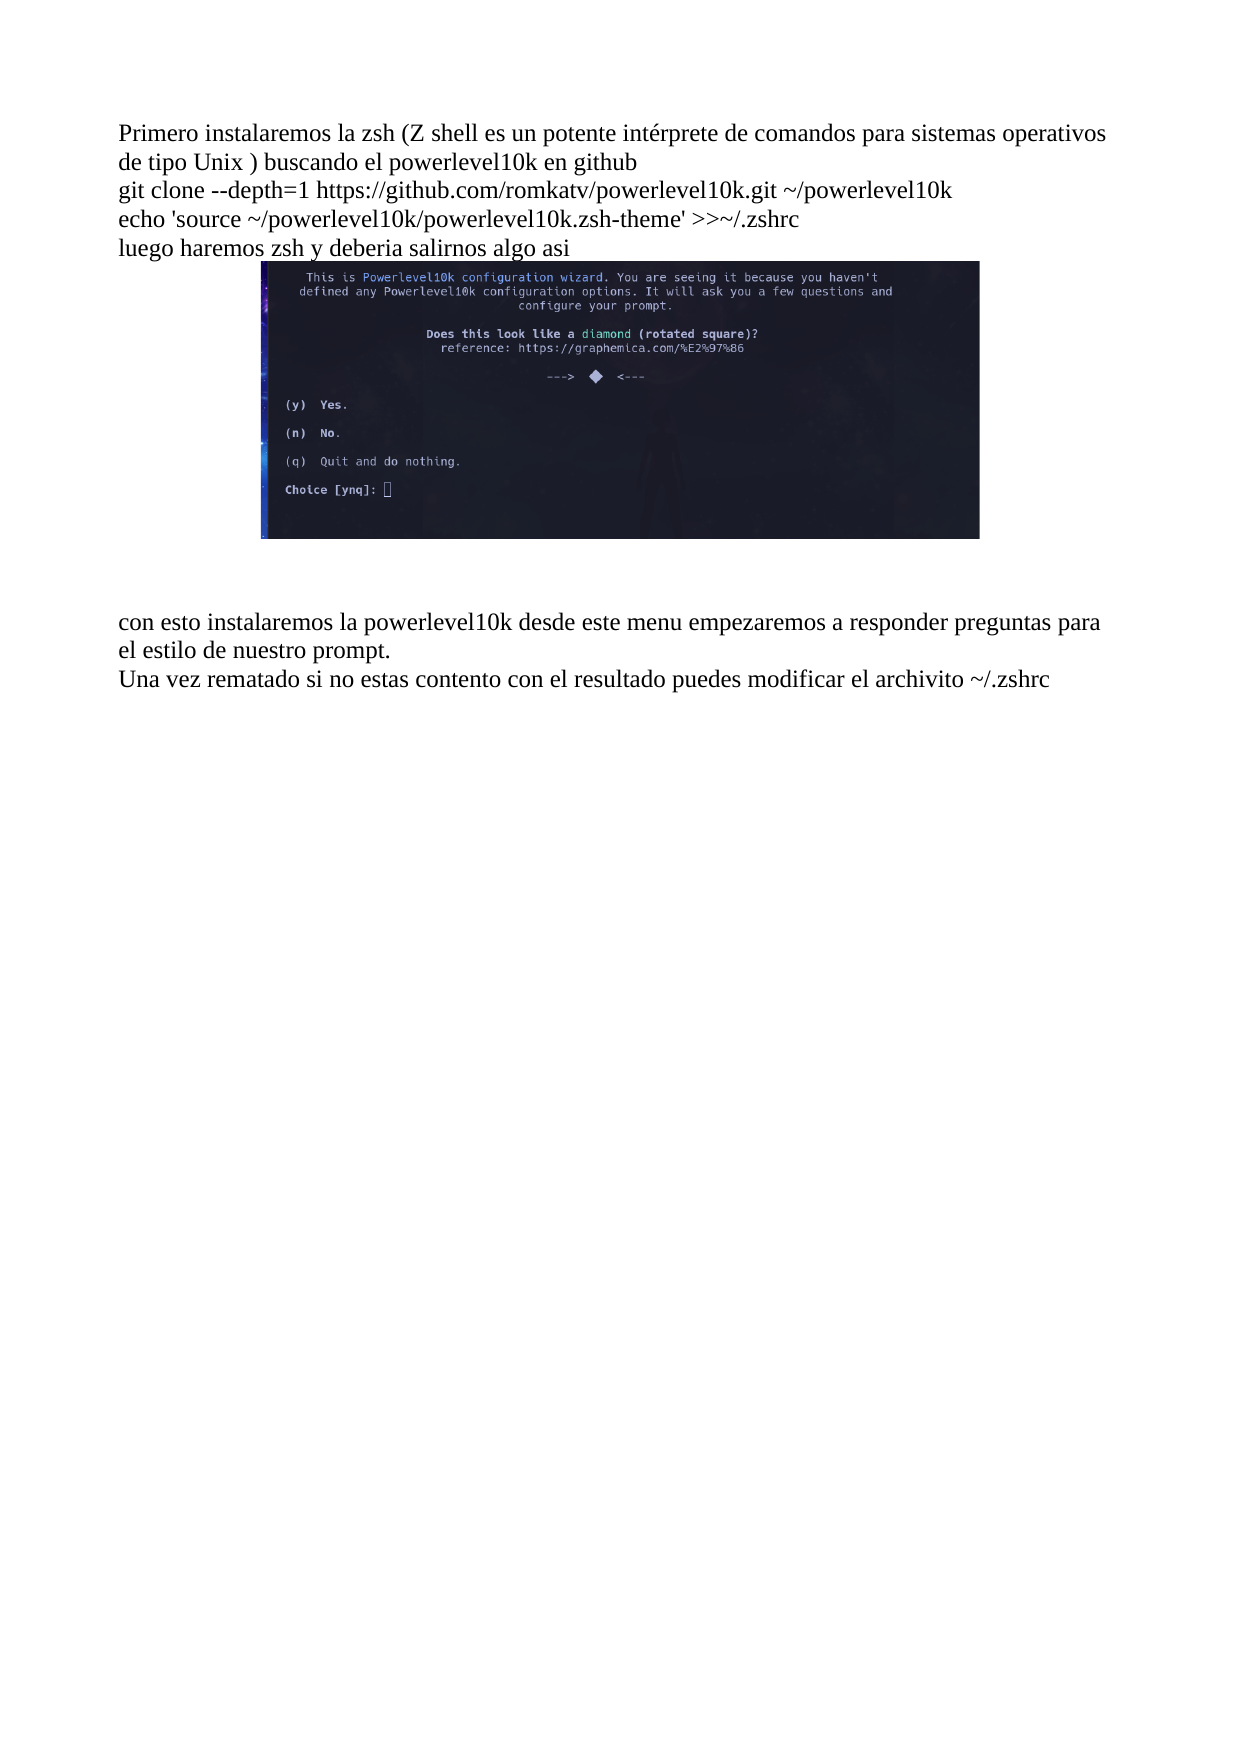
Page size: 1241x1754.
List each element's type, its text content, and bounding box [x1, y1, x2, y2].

text echo 'source ~/powerlevel10k/powerlevel10k.zsh-theme' >>~/.zshrc [118, 204, 1122, 233]
text git clone --depth=1 https://github.com/romkatv/powerlevel10k.git ~/powerlevel10k [118, 176, 1122, 204]
text luego haremos zsh y deberia salirnos algo asi [118, 233, 1122, 262]
text con esto instalaremos la powerlevel10k desde este menu empezaremos a responder preguntas para el estilo de nuestro prompt. [118, 607, 1122, 664]
picture [260, 261, 980, 539]
text Primero instalaremos la zsh (Z shell es un potente intérprete de comandos para sistemas operativos de tipo Unix ) buscando el powerlevel10k en github [118, 118, 1122, 176]
text Una vez rematado si no estas contento con el resultado puedes modificar el archivito ~/.zshrc [118, 664, 1122, 693]
